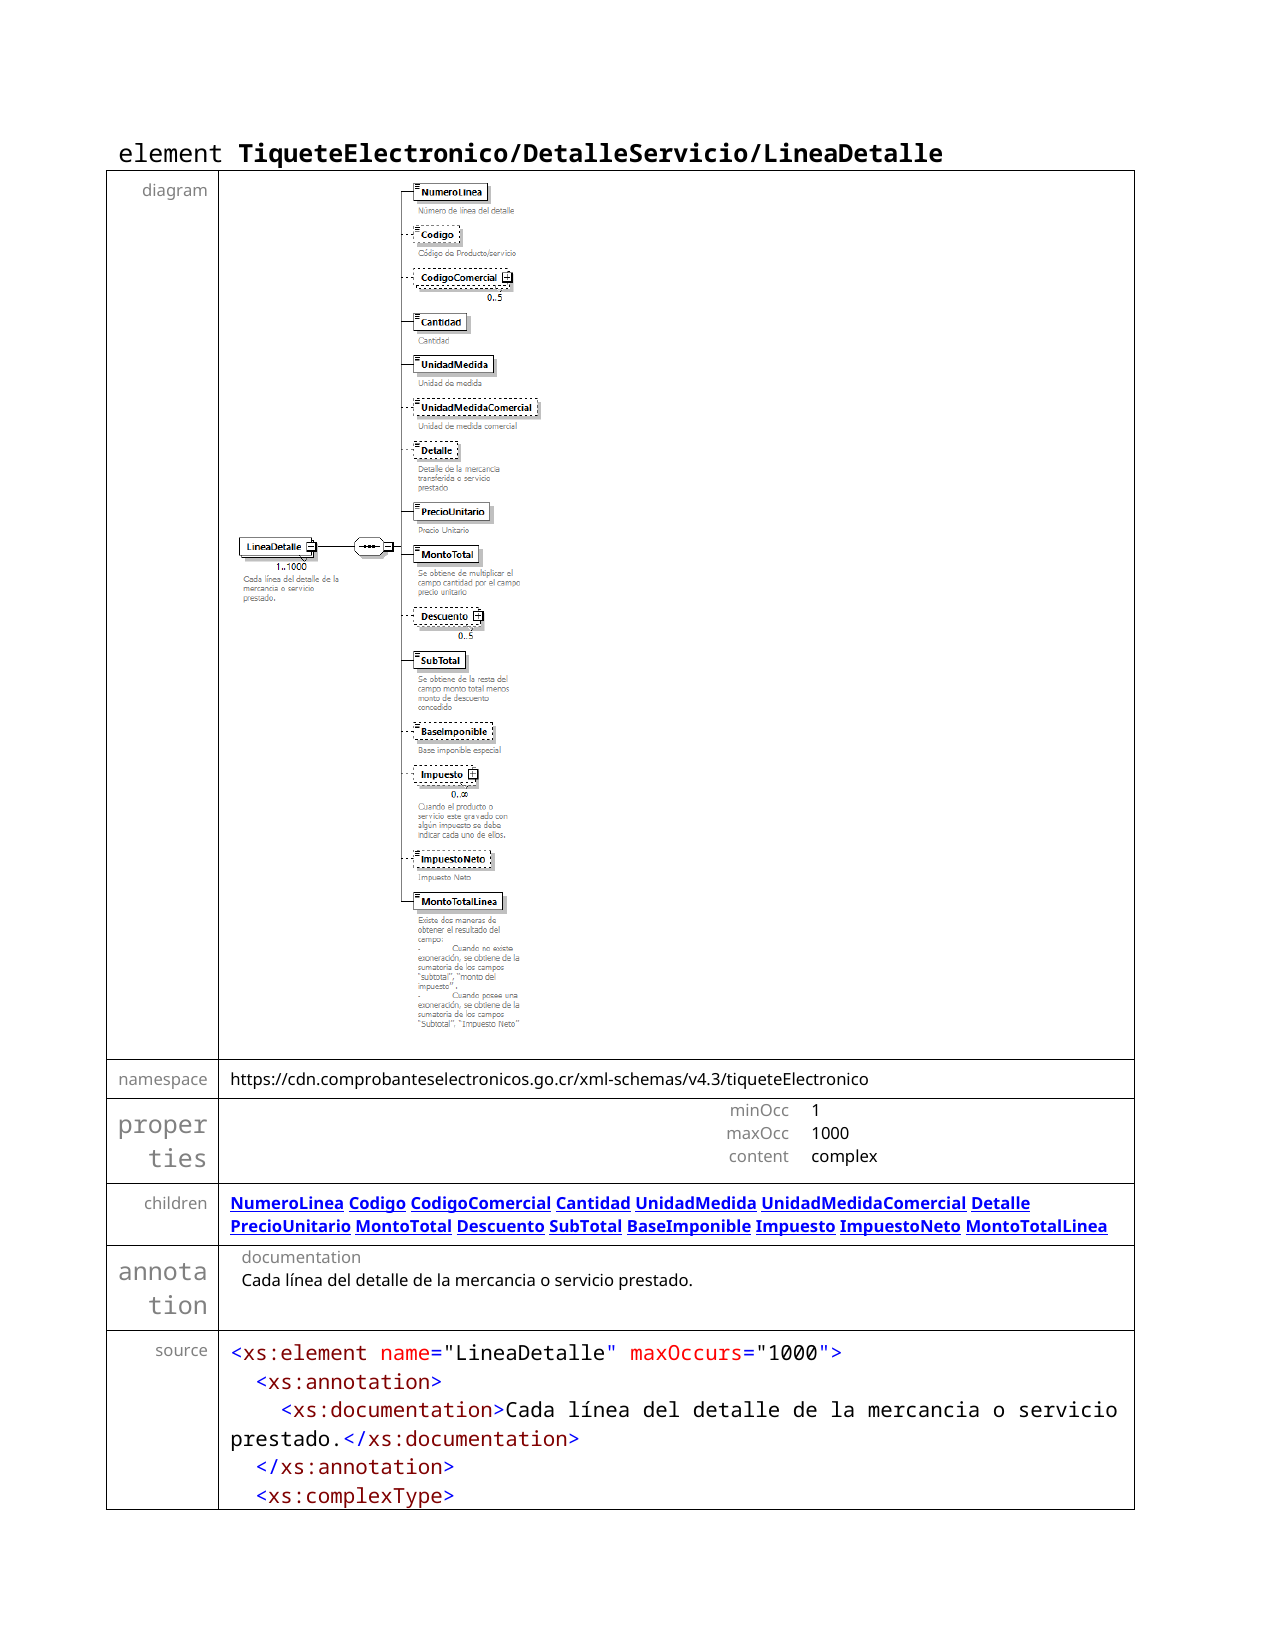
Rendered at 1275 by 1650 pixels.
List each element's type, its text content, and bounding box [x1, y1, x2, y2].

table_cell Cada línea del detalle de la mercancia o servicio prestado. [230, 1269, 1134, 1291]
table_cell complex [800, 1145, 1134, 1167]
table_cell properties [107, 1099, 218, 1183]
table_cell NumeroLinea Codigo CodigoComercial Cantidad UnidadMedida UnidadMedidaComercial Detalle PrecioUnitario MontoTotal Descuento SubTotal BaseImponible Impuesto ImpuestoNeto MontoTotalLinea [219, 1184, 1134, 1245]
table_cell <xs:element name="LineaDetalle" maxOccurs="1000"> <xs:annotation> <xs:documentation>Cada línea del detalle de la mercancia o servicio prestado.</xs:documentation> </xs:annotation> <xs:complexType> [219, 1331, 1134, 1509]
picture [230, 178, 549, 1051]
table_cell [219, 1246, 1134, 1330]
table_cell https://cdn.comprobanteselectronicos.go.cr/xml-schemas/v4.3/tiqueteElectronico [219, 1060, 1134, 1098]
table_cell 1000 [800, 1122, 1134, 1144]
table_cell [219, 1099, 1134, 1183]
table_header documentation [230, 1246, 1134, 1269]
table_cell content [230, 1145, 800, 1167]
table_header [219, 171, 1134, 1059]
table_header minOcc [230, 1099, 800, 1122]
table_cell source [107, 1331, 218, 1509]
table_cell namespace [107, 1060, 218, 1098]
table_header diagram [107, 171, 218, 1059]
table_header 1 [800, 1099, 1134, 1122]
text element TiqueteElectronico/DetalleServicio/LineaDetalle [118, 136, 1157, 170]
table_cell maxOcc [230, 1122, 800, 1144]
table_cell annotation [107, 1246, 218, 1330]
table_cell children [107, 1184, 218, 1245]
